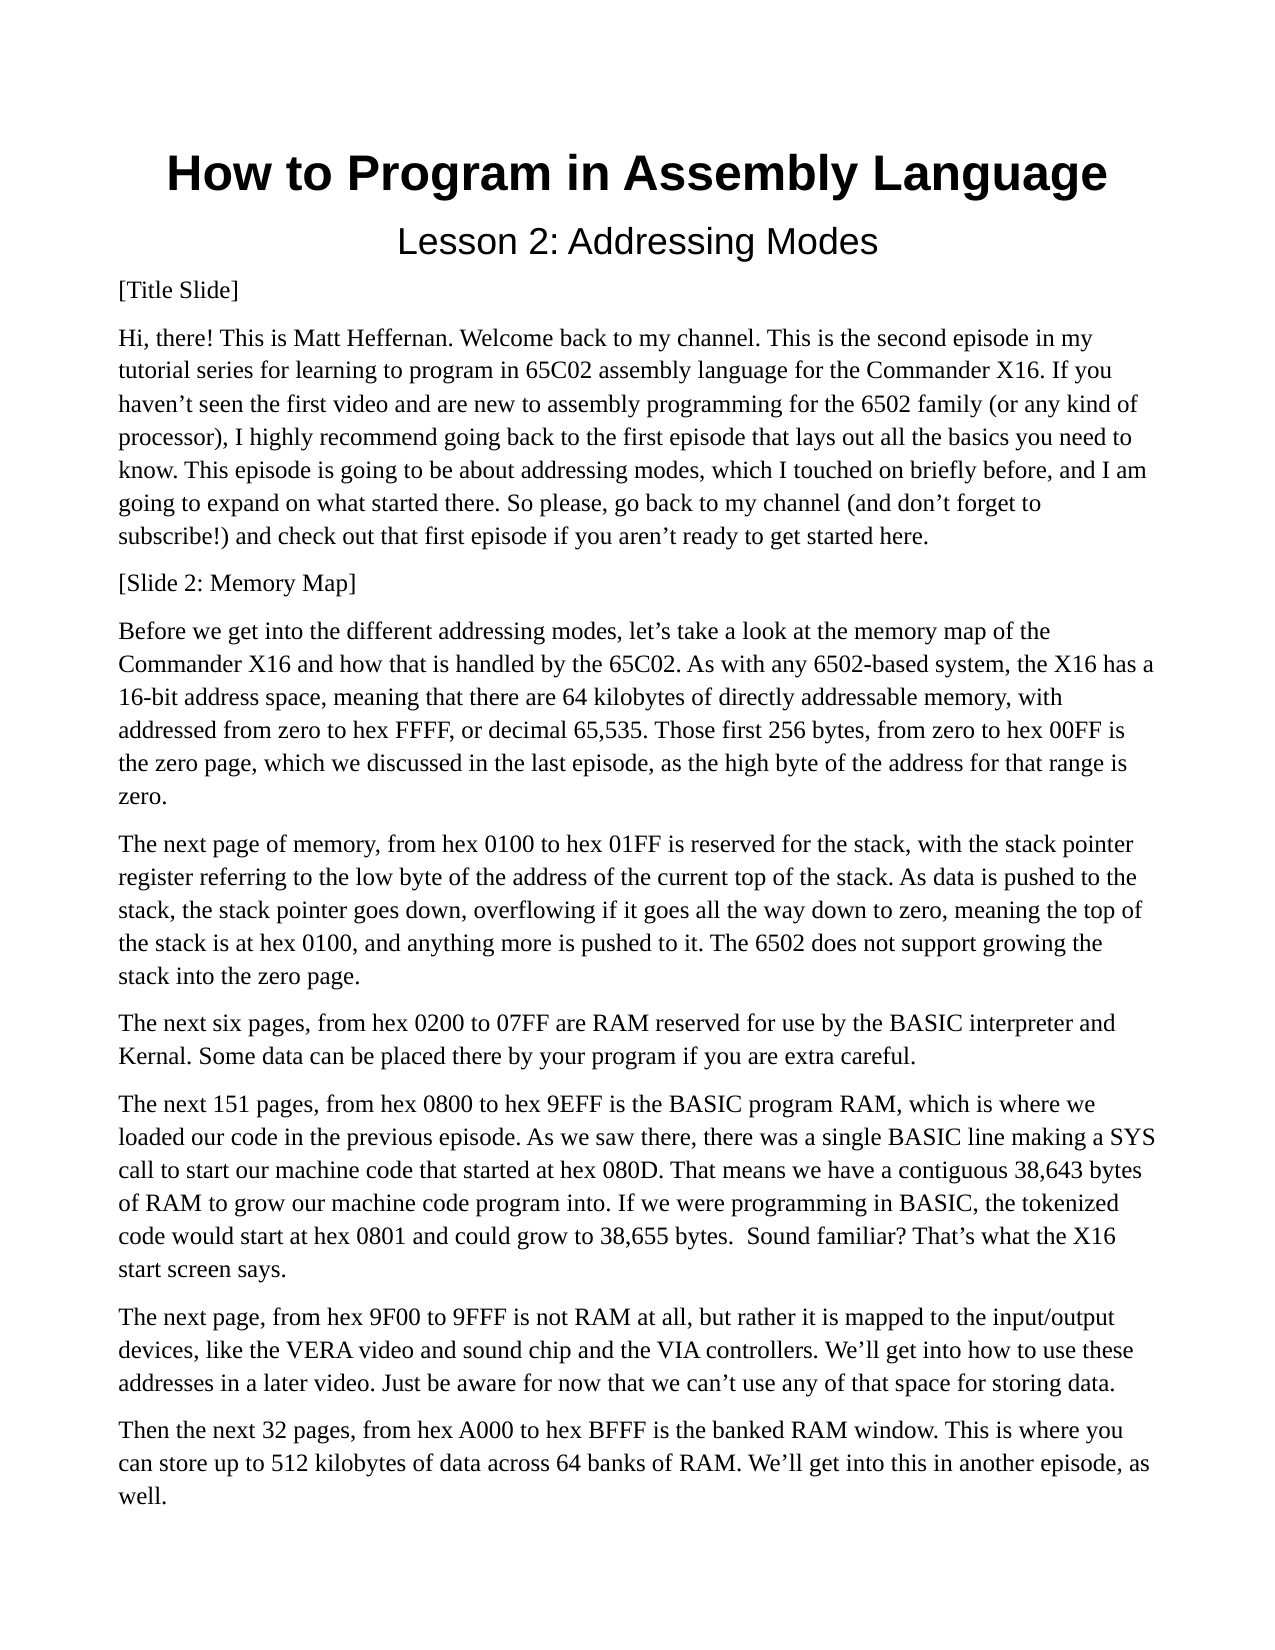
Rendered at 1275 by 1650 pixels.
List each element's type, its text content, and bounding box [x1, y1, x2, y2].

text The next six pages, from hex 0200 to 07FF are RAM reserved for use by the BASIC interpreter and Kernal. Some data can be placed there by your program if you are extra careful. [118, 1008, 1157, 1070]
subtitle Lesson 2: Addressing Modes [118, 219, 1157, 262]
title How to Program in Assembly Language [118, 143, 1157, 201]
text The next page, from hex 9F00 to 9FFF is not RAM at all, but rather it is mapped to the input/output devices, like the VERA video and sound chip and the VIA controllers. We’ll get into how to use these addresses in a later video. Just be aware for now that we can’t use any of that space for storing data. [118, 1302, 1157, 1396]
text Hi, there! This is Matt Heffernan. Welcome back to my channel. This is the second episode in my tutorial series for learning to program in 65C02 assembly language for the Commander X16. If you haven’t seen the first video and are new to assembly programming for the 6502 family (or any kind of processor), I highly recommend going back to the first episode that lays out all the basics you need to know. This episode is going to be about addressing modes, which I touched on briefly before, and I am going to expand on what started there. So please, go back to my channel (and don’t forget to subscribe!) and check out that first episode if you aren’t ready to get started here. [118, 323, 1157, 549]
text [Title Slide] [118, 275, 1157, 304]
text The next 151 pages, from hex 0800 to hex 9EFF is the BASIC program RAM, which is where we loaded our code in the previous episode. As we saw there, there was a single BASIC line making a SYS call to start our machine code that started at hex 080D. That means we have a contiguous 38,643 bytes of RAM to grow our machine code program into. If we were programming in BASIC, the tokenized code would start at hex 0801 and could grow to 38,655 bytes. Sound familiar? That’s what the X16 start screen says. [118, 1089, 1157, 1283]
text Before we get into the different addressing modes, let’s take a look at the memory map of the Commander X16 and how that is handled by the 65C02. As with any 6502-based system, the X16 has a 16-bit address space, meaning that there are 64 kilobytes of directly addressable memory, with addressed from zero to hex FFFF, or decimal 65,535. Those first 256 bytes, from zero to hex 00FF is the zero page, which we discussed in the last episode, as the high byte of the address for that range is zero. [118, 616, 1157, 810]
text Then the next 32 pages, from hex A000 to hex BFFF is the banked RAM window. This is where you can store up to 512 kilobytes of data across 64 banks of RAM. We’ll get into this in another episode, as well. [118, 1415, 1157, 1510]
text The next page of memory, from hex 0100 to hex 01FF is reserved for the stack, with the stack pointer register referring to the low byte of the address of the current top of the stack. As data is pushed to the stack, the stack pointer goes down, overflowing if it goes all the way down to zero, meaning the top of the stack is at hex 0100, and anything more is pushed to it. The 6502 does not support growing the stack into the zero page. [118, 829, 1157, 989]
text [Slide 2: Memory Map] [118, 568, 1157, 597]
